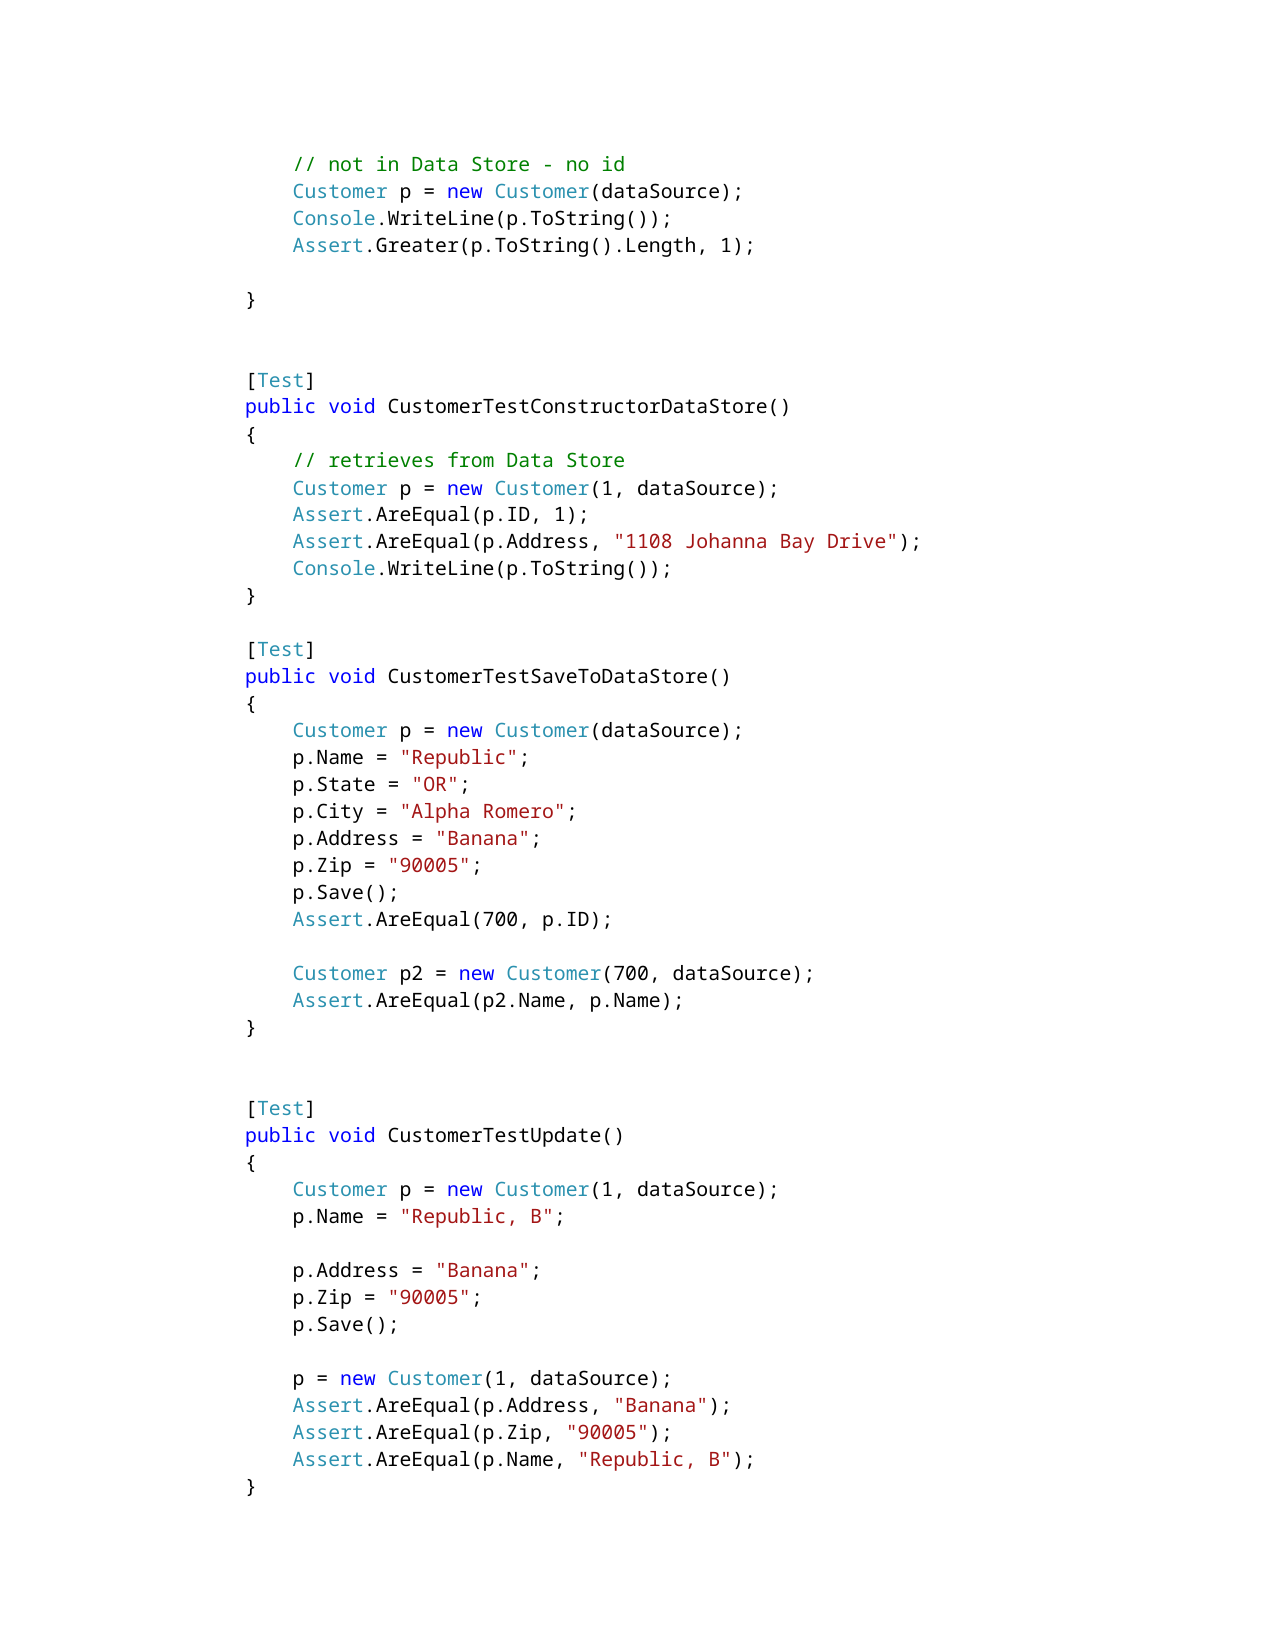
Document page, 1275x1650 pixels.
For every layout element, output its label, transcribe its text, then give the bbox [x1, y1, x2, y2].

text p.Address = "Banana"; [150, 1256, 1125, 1283]
text [Test] [150, 366, 1125, 393]
text } [150, 285, 1125, 312]
text public void CustomerTestConstructorDataStore() [150, 393, 1125, 420]
text [Test] [150, 636, 1125, 663]
text // retrieves from Data Store [150, 447, 1125, 474]
text } [150, 1013, 1125, 1040]
text p.Save(); [150, 878, 1125, 905]
text Assert.AreEqual(p.Name, "Republic, B"); [150, 1445, 1125, 1472]
text } [150, 582, 1125, 609]
text Assert.Greater(p.ToString().Length, 1); [150, 231, 1125, 258]
text Customer p = new Customer(1, dataSource); [150, 1175, 1125, 1202]
text { [150, 689, 1125, 717]
text [Test] [150, 1094, 1125, 1121]
text Assert.AreEqual(p.ID, 1); [150, 501, 1125, 528]
text p.Name = "Republic"; [150, 743, 1125, 771]
text p.Address = "Banana"; [150, 824, 1125, 851]
text // not in Data Store - no id [150, 150, 1125, 177]
text p.Save(); [150, 1310, 1125, 1337]
text Customer p = new Customer(1, dataSource); [150, 474, 1125, 501]
text p.City = "Alpha Romero"; [150, 797, 1125, 824]
text Console.WriteLine(p.ToString()); [150, 555, 1125, 582]
text Assert.AreEqual(p2.Name, p.Name); [150, 986, 1125, 1013]
text Console.WriteLine(p.ToString()); [150, 204, 1125, 231]
text p.Name = "Republic, B"; [150, 1202, 1125, 1229]
text public void CustomerTestUpdate() [150, 1121, 1125, 1148]
text } [150, 1472, 1125, 1499]
text Assert.AreEqual(p.Zip, "90005"); [150, 1418, 1125, 1445]
text Assert.AreEqual(p.Address, "1108 Johanna Bay Drive"); [150, 528, 1125, 555]
text p.Zip = "90005"; [150, 1283, 1125, 1310]
text Customer p2 = new Customer(700, dataSource); [150, 959, 1125, 986]
text Customer p = new Customer(dataSource); [150, 717, 1125, 743]
text p.Zip = "90005"; [150, 851, 1125, 878]
text Assert.AreEqual(p.Address, "Banana"); [150, 1391, 1125, 1418]
text Assert.AreEqual(700, p.ID); [150, 905, 1125, 932]
text { [150, 1148, 1125, 1175]
text Customer p = new Customer(dataSource); [150, 177, 1125, 204]
text { [150, 420, 1125, 447]
text p = new Customer(1, dataSource); [150, 1364, 1125, 1391]
text public void CustomerTestSaveToDataStore() [150, 663, 1125, 689]
text p.State = "OR"; [150, 771, 1125, 797]
